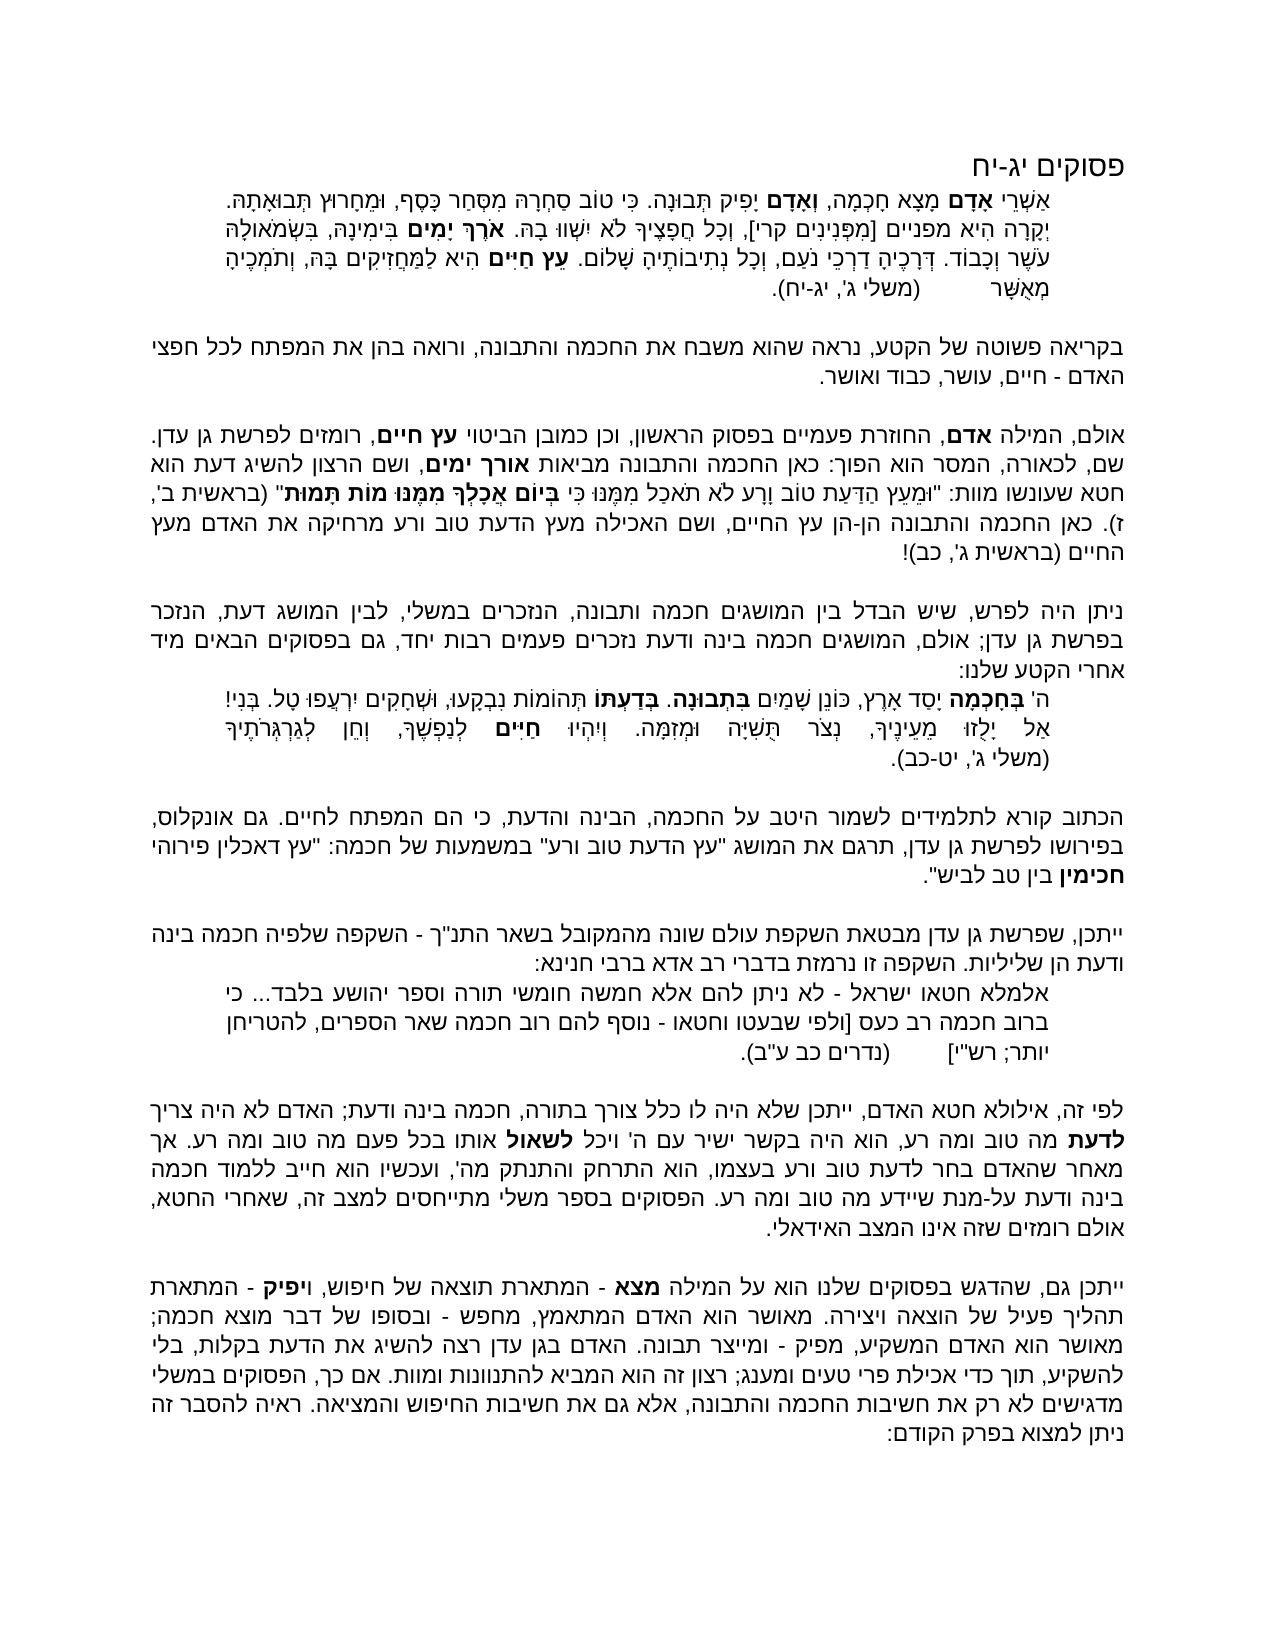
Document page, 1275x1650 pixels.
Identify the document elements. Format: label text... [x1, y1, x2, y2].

text פסוקים יג-יח [150, 150, 1125, 183]
text ה' בְּחָכְמָה יָסַד אָרֶץ, כּוֹנֵן שָׁמַיִם בִּתְבוּנָה. בְּדַעְתּוֹ תְּהוֹמוֹת נִבְקָעוּ, וּשְׁחָקִים יִרְעֲפוּ טָל. בְּנִי! אַל יָלֻזוּ מֵעֵינֶיךָ, נְצֹר תֻּשִׁיָּה וּמְזִמָּה. וְיִהְיוּ חַיִּים לְנַפְשֶׁךָ, וְחֵן לְגַרְגְּרֹתֶיךָ (משלי ג', יט-כב). [225, 687, 1050, 771]
text ניתן היה לפרש, שיש הבדל בין המושגים חכמה ותבונה, הנזכרים במשלי, לבין המושג דעת, הנזכר בפרשת גן עדן; אולם, המושגים חכמה בינה ודעת נזכרים פעמים רבות יחד, גם בפסוקים הבאים מיד אחרי הקטע שלנו: [150, 599, 1125, 683]
text אַשְׁרֵי אָדָם מָצָא חָכְמָה, וְאָדָם יָפִיק תְּבוּנָה. כִּי טוֹב סַחְרָהּ מִסְּחַר כָּסֶף, וּמֵחָרוּץ תְּבוּאָתָהּ. יְקָרָה הִיא מפניים [מִפְּנִינִים קרי], וְכָל חֲפָצֶיךָ לֹא יִשְׁווּ בָהּ. אֹרֶךְ יָמִים בִּימִינָהּ, בִּשְׂמֹאולָהּ עֹשֶׁר וְכָבוֹד. דְּרָכֶיהָ דַרְכֵי נֹעַם, וְכָל נְתִיבוֹתֶיהָ שָׁלוֹם. עֵץ חַיִּים הִיא לַמַּחֲזִיקִים בָּהּ, וְתֹמְכֶיהָ מְאֻשָּׁר (משלי ג', יג-יח). [225, 187, 1050, 301]
text אלמלא חטאו ישראל - לא ניתן להם אלא חמשה חומשי תורה וספר יהושע בלבד... כי ברוב חכמה רב כעס [ולפי שבעטו וחטאו - נוסף להם רוב חכמה שאר הספרים, להטריחן יותר; רש"י] (נדרים כב ע"ב). [225, 981, 1050, 1065]
text לפי זה, אילולא חטא האדם, ייתכן שלא היה לו כלל צורך בתורה, חכמה בינה ודעת; האדם לא היה צריך לדעת מה טוב ומה רע, הוא היה בקשר ישיר עם ה' ויכל לשאול אותו בכל פעם מה טוב ומה רע. אך מאחר שהאדם בחר לדעת טוב ורע בעצמו, הוא התרחק והתנתק מה', ועכשיו הוא חייב ללמוד חכמה בינה ודעת על-מנת שיידע מה טוב ומה רע. הפסוקים בספר משלי מתייחסים למצב זה, שאחרי החטא, אולם רומזים שזה אינו המצב האידאלי. [150, 1098, 1125, 1241]
text בקריאה פשוטה של הקטע, נראה שהוא משבח את החכמה והתבונה, ורואה בהן את המפתח לכל חפצי האדם - חיים, עושר, כבוד ואושר. [150, 334, 1125, 389]
text ייתכן גם, שהדגש בפסוקים שלנו הוא על המילה מצא - המתארת תוצאה של חיפוש, ויפיק - המתארת תהליך פעיל של הוצאה ויצירה. מאושר הוא האדם המתאמץ, מחפש - ובסופו של דבר מוצא חכמה; מאושר הוא האדם המשקיע, מפיק - ומייצר תבונה. האדם בגן עדן רצה להשיג את הדעת בקלות, בלי להשקיע, תוך כדי אכילת פרי טעים ומענג; רצון זה הוא המביא להתנוונות ומוות. אם כך, הפסוקים במשלי מדגישים לא רק את חשיבות החכמה והתבונה, אלא גם את חשיבות החיפוש והמציאה. ראיה להסבר זה ניתן למצוא בפרק הקודם: [150, 1274, 1125, 1447]
text ייתכן, שפרשת גן עדן מבטאת השקפת עולם שונה מהמקובל בשאר התנ"ך - השקפה שלפיה חכמה בינה ודעת הן שליליות. השקפה זו נרמזת בדברי רב אדא ברבי חנינא: [150, 922, 1125, 977]
text אולם, המילה אדם, החוזרת פעמיים בפסוק הראשון, וכן כמובן הביטוי עץ חיים, רומזים לפרשת גן עדן. שם, לכאורה, המסר הוא הפוך: כאן החכמה והתבונה מביאות אורך ימים, ושם הרצון להשיג דעת הוא חטא שעונשו מוות: "וּמֵעֵץ הַדַּעַת טוֹב וָרָע לֹא תֹאכַל מִמֶּנּוּ כִּי בְּיוֹם אֲכָלְךָ מִמֶּנּוּ מוֹת תָּמוּת" (בראשית ב', ז). כאן החכמה והתבונה הן-הן עץ החיים, ושם האכילה מעץ הדעת טוב ורע מרחיקה את האדם מעץ החיים (בראשית ג', כב)! [150, 422, 1125, 566]
text הכתוב קורא לתלמידים לשמור היטב על החכמה, הבינה והדעת, כי הם המפתח לחיים. גם אונקלוס, בפירושו לפרשת גן עדן, תרגם את המושג "עץ הדעת טוב ורע" במשמעות של חכמה: "עץ דאכלין פירוהי חכימין בין טב לביש". [150, 804, 1125, 889]
